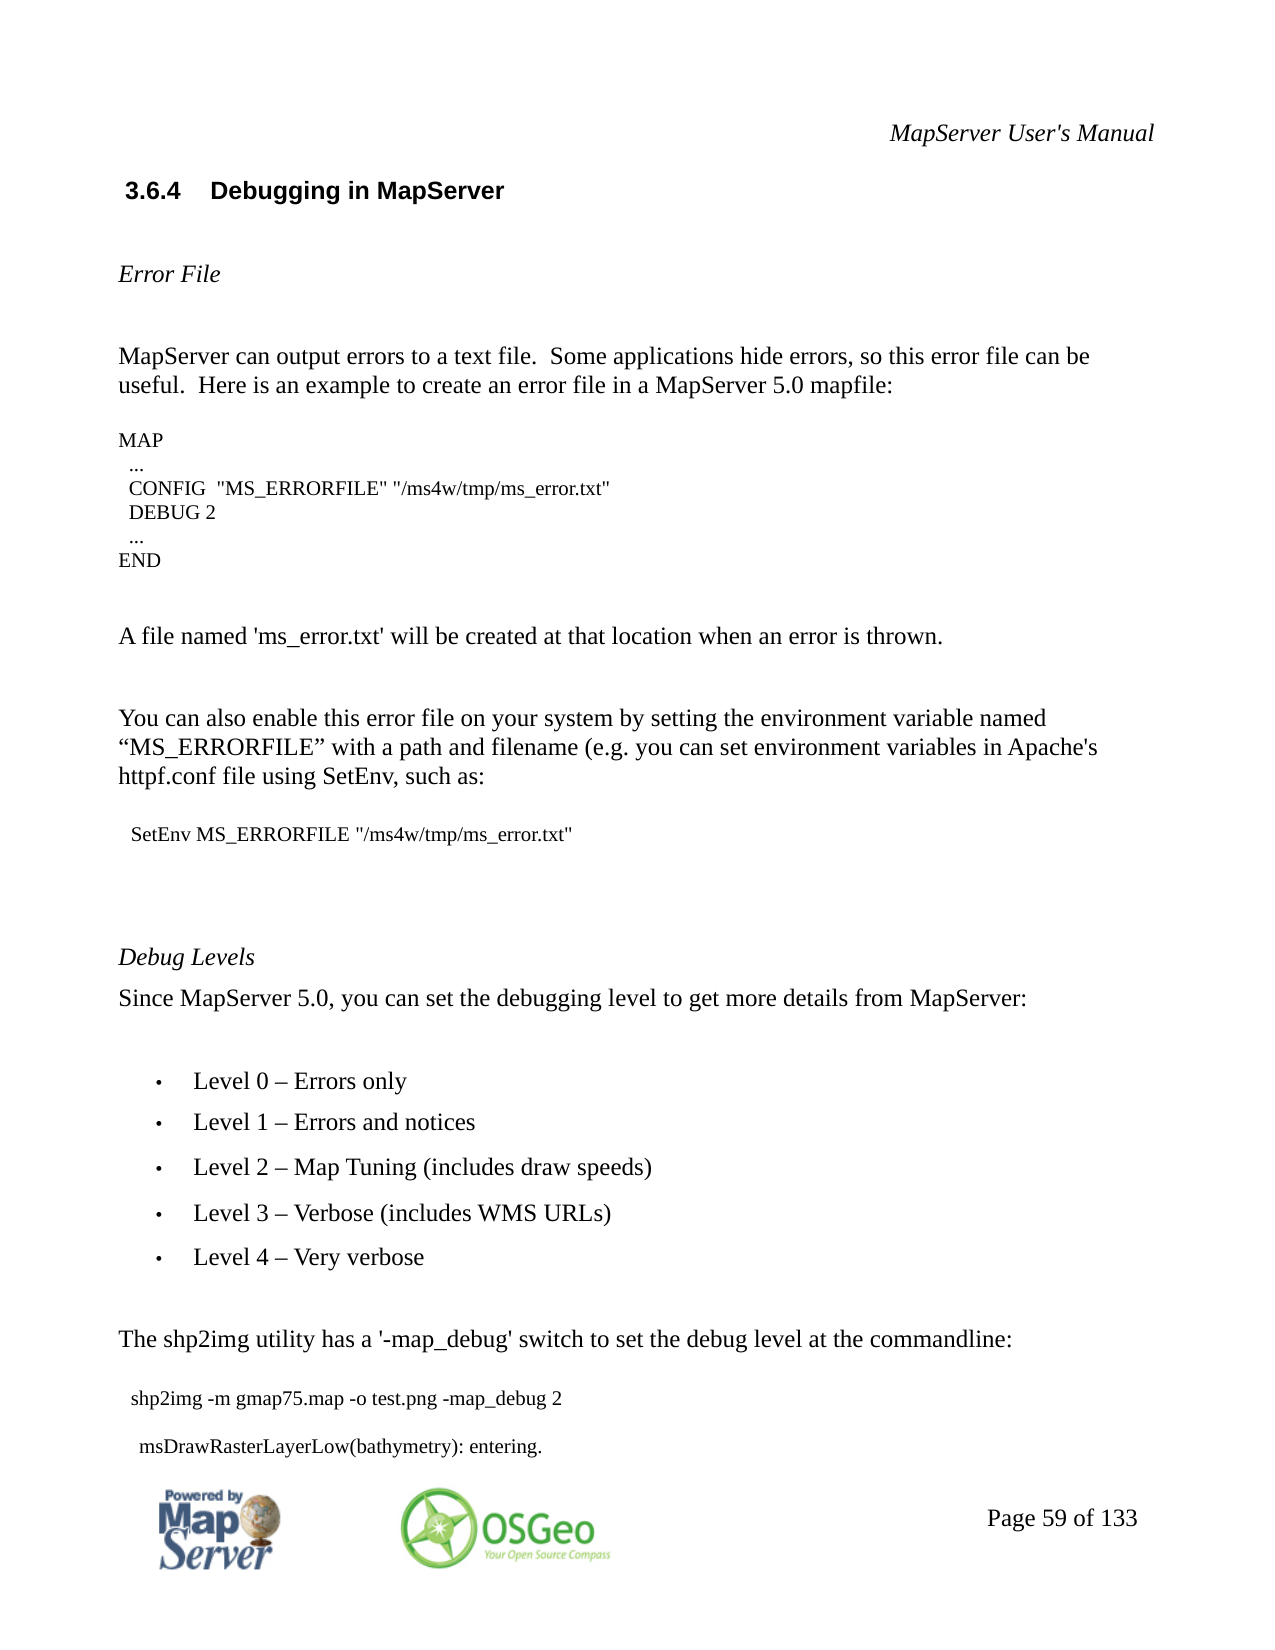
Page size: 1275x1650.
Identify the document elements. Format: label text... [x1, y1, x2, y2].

text Debug Levels [118, 942, 1157, 971]
list Level 0 – Errors only [156, 1066, 1157, 1095]
list Level 4 – Very verbose [156, 1242, 1157, 1270]
text You can also enable this error file on your system by setting the environment variable named “MS_ERRORFILE” with a path and filename (e.g. you can set environment variables in Apache's httpf.conf file using SetEnv, such as: SetEnv MS_ERRORFILE "/ms4w/tmp/ms_error.txt" [118, 703, 1157, 847]
picture [377, 1473, 624, 1589]
list Level 2 – Map Tuning (includes draw speeds)‏ [156, 1148, 1157, 1183]
text Since MapServer 5.0, you can set the debugging level to get more details from MapServer: [118, 983, 1157, 1012]
picture [158, 1489, 283, 1571]
text A file named 'ms_error.txt' will be created at that location when an error is thrown. [118, 621, 1157, 650]
text MapServer can output errors to a text file. Some applications hide errors, so this error file can be useful. Here is an example to create an error file in a MapServer 5.0 mapfile: MAP ... CONFIG "MS_ERRORFILE" "/ms4w/tmp/ms_error.txt" DEBUG 2 ... END [118, 341, 1157, 572]
text The shp2img utility has a '-map_debug' switch to set the debug level at the commandline: shp2img -m gmap75.map -o test.png -map_debug 2 msDrawRasterLayerLow(bathymetry): entering. [118, 1324, 1157, 1458]
list Level 1 – Errors and notices [156, 1107, 1157, 1136]
subtitle Debugging in MapServer [118, 176, 1157, 205]
text Error File [118, 259, 1157, 288]
list Level 3 – Verbose (includes WMS URLs)‏ [156, 1195, 1157, 1229]
